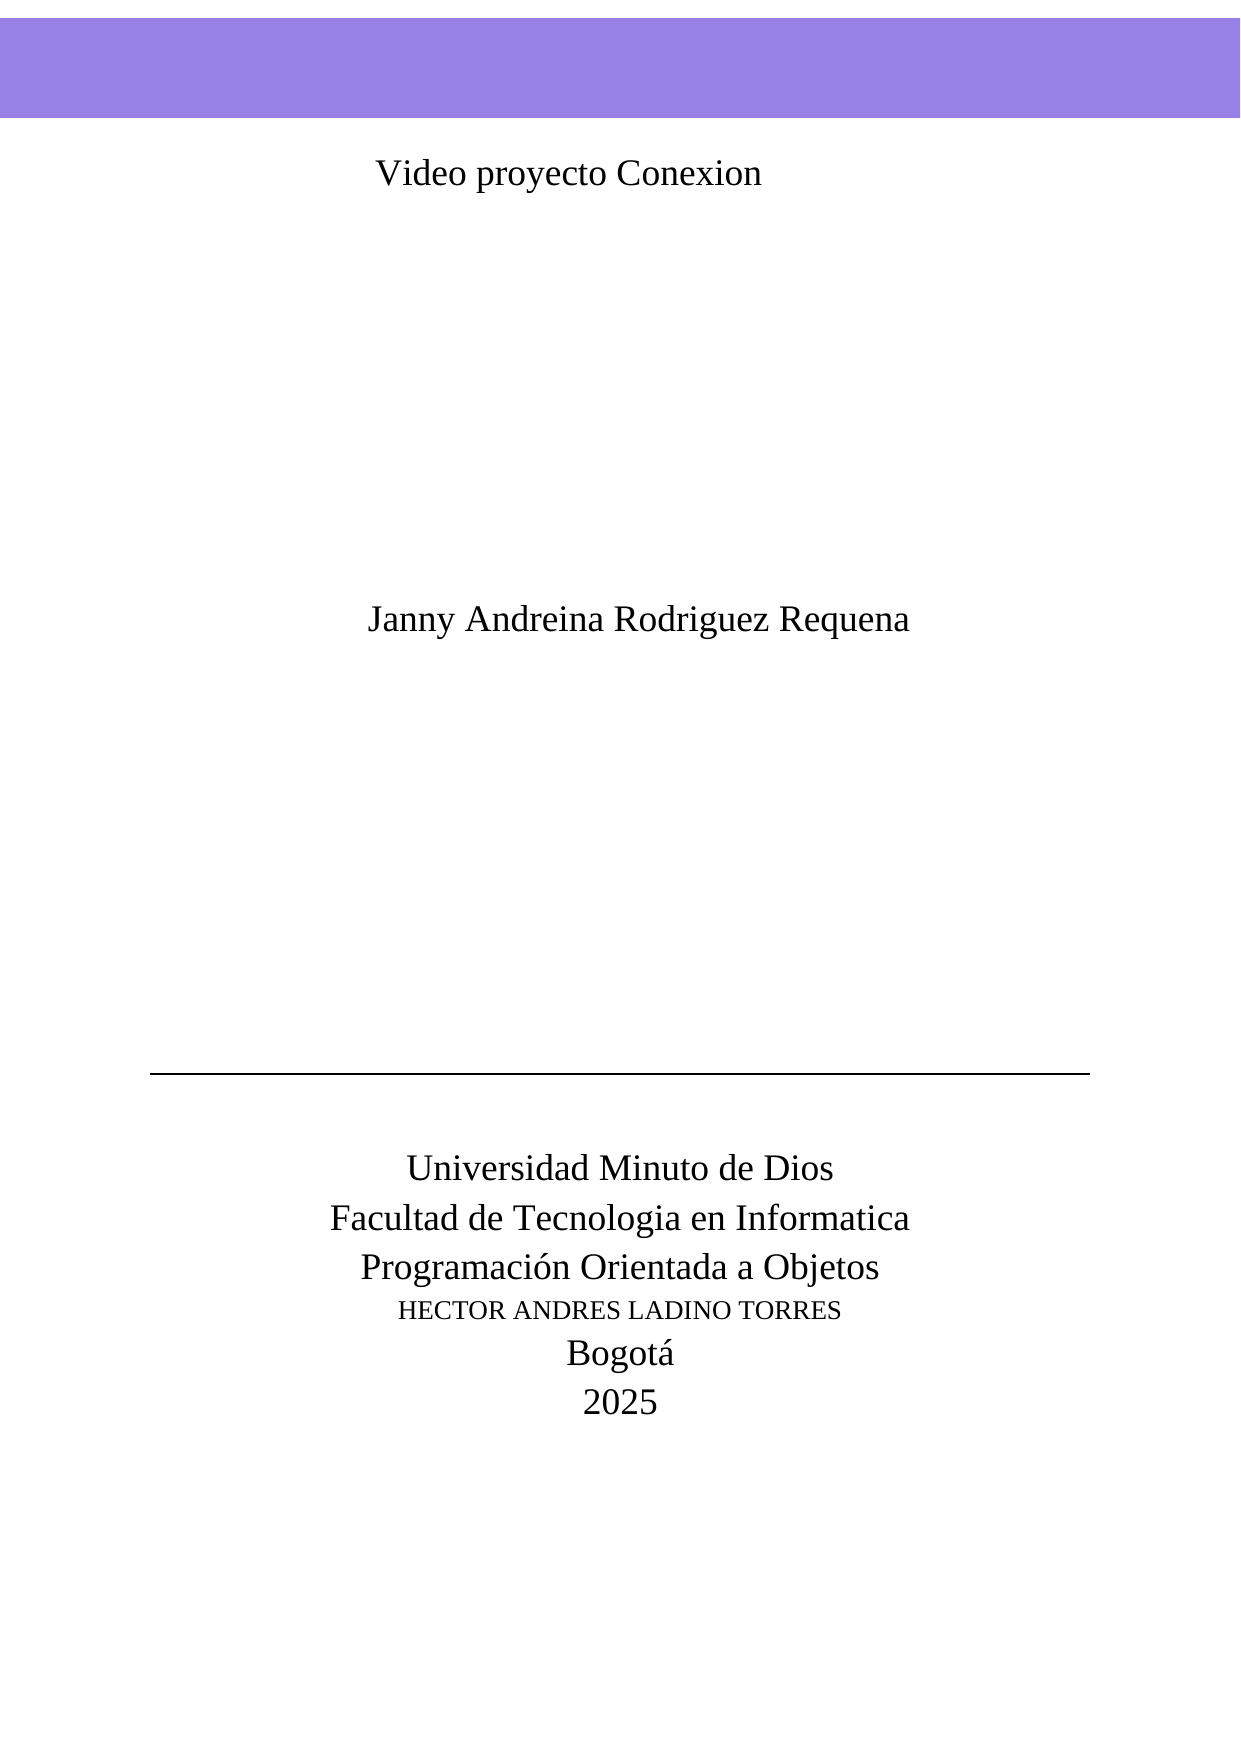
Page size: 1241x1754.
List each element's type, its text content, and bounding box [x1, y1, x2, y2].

text 2025 [150, 1379, 1090, 1423]
text Janny Andreina Rodriguez Requena [150, 596, 1090, 639]
text Universidad Minuto de Dios [150, 1145, 1090, 1188]
text Programación Orientada a Objetos [150, 1244, 1090, 1288]
text Bogotá [150, 1330, 1090, 1373]
text HECTOR ANDRES LADINO TORRES [150, 1294, 1090, 1325]
picture [0, 18, 1241, 118]
text Video proyecto Conexion [150, 150, 1090, 193]
text Facultad de Tecnologia en Informatica [150, 1195, 1090, 1238]
